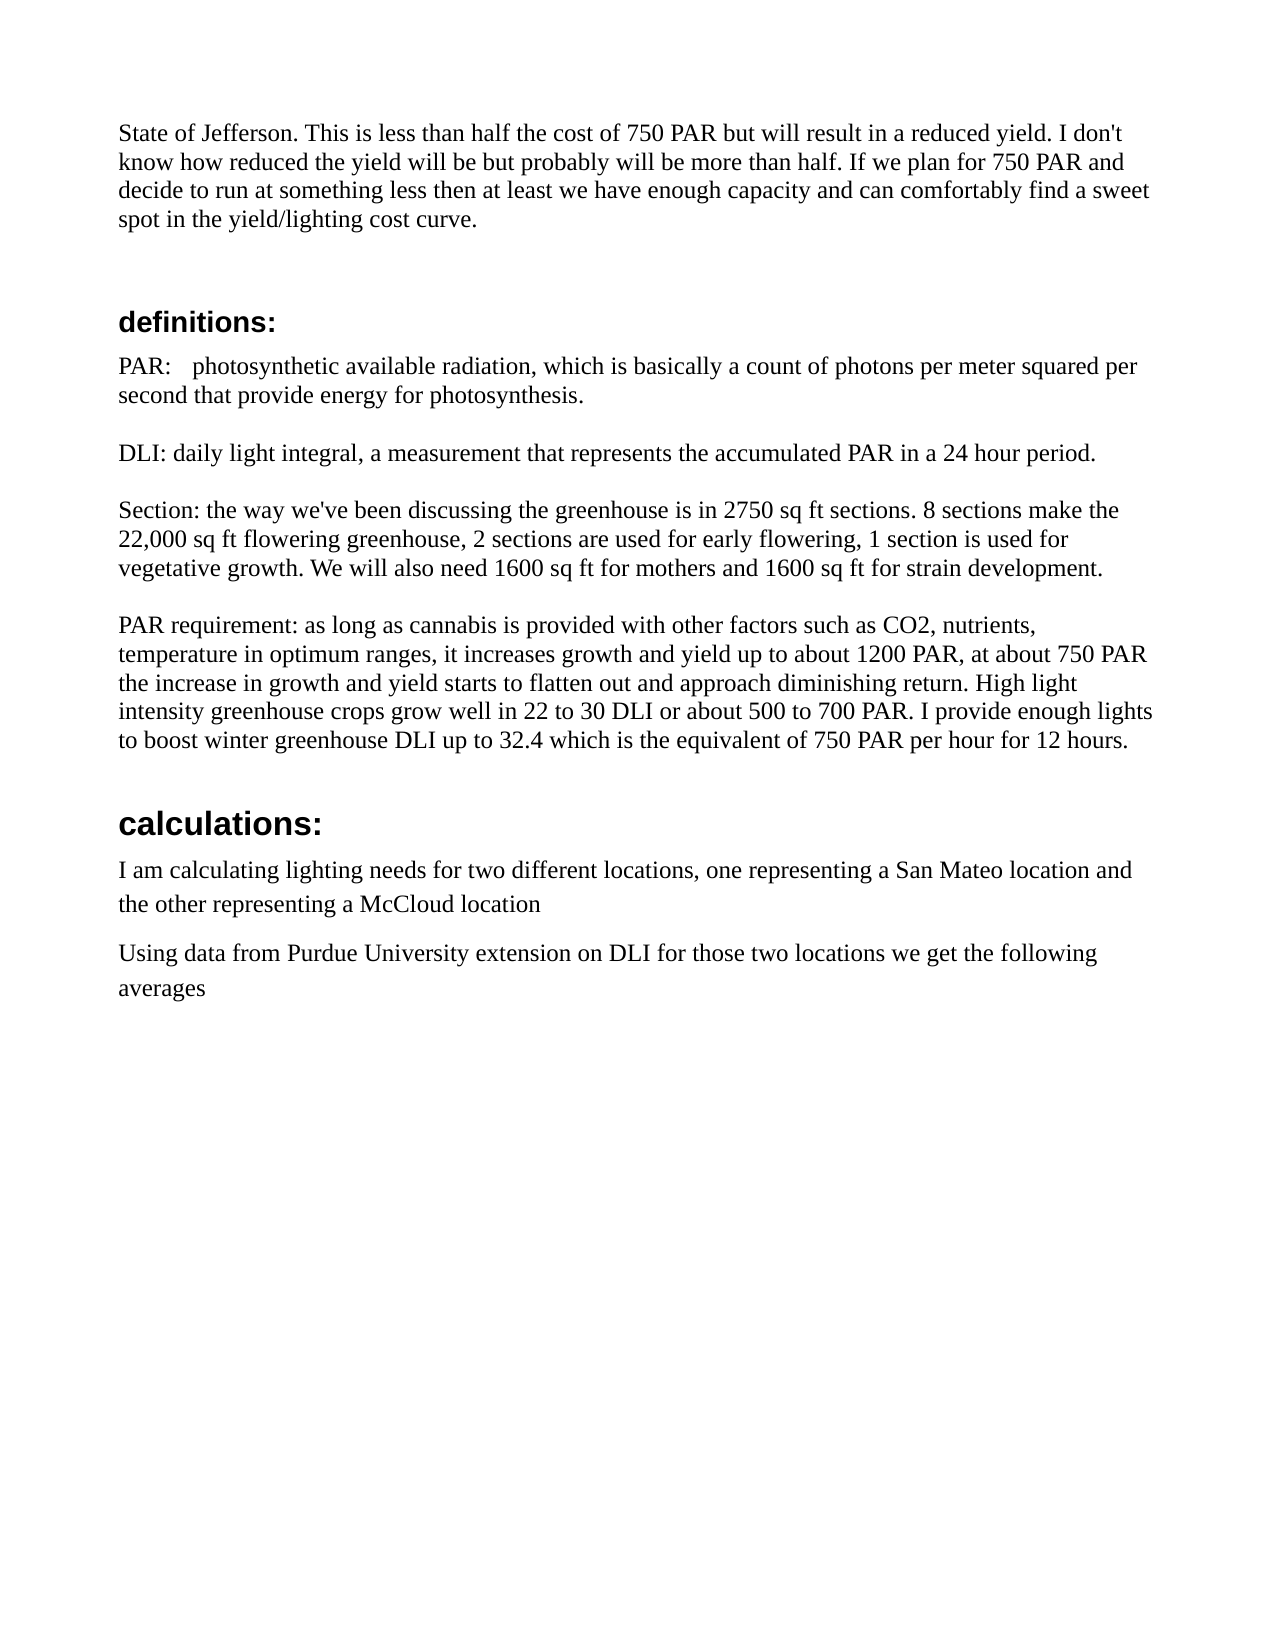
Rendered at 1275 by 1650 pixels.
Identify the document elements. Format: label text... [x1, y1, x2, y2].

subtitle calculations: [118, 803, 1157, 842]
text State of Jefferson. This is less than half the cost of 750 PAR but will result in a reduced yield. I don't know how reduced the yield will be but probably will be more than half. If we plan for 750 PAR and decide to run at something less then at least we have enough capacity and can comfortably find a sweet spot in the yield/lighting cost curve. [118, 118, 1157, 233]
text Using data from Purdue University extension on DLI for those two locations we get the following averages [118, 938, 1157, 1001]
text I am calculating lighting needs for two different locations, one representing a San Mateo location and the other representing a McCloud location [118, 855, 1157, 918]
text PAR requirement: as long as cannabis is provided with other factors such as CO2, nutrients, temperature in optimum ranges, it increases growth and yield up to about 1200 PAR, at about 750 PAR the increase in growth and yield starts to flatten out and approach diminishing return. High light intensity greenhouse crops grow well in 22 to 30 DLI or about 500 to 700 PAR. I provide enough lights to boost winter greenhouse DLI up to 32.4 which is the equivalent of 750 PAR per hour for 12 hours. [118, 610, 1157, 754]
text Section: the way we've been discussing the greenhouse is in 2750 sq ft sections. 8 sections make the 22,000 sq ft flowering greenhouse, 2 sections are used for early flowering, 1 section is used for vegetative growth. We will also need 1600 sq ft for mothers and 1600 sq ft for strain development. [118, 495, 1157, 581]
text PAR: photosynthetic available radiation, which is basically a count of photons per meter squared per second that provide energy for photosynthesis. [118, 351, 1157, 409]
subtitle definitions: [118, 305, 1157, 339]
text DLI: daily light integral, a measurement that represents the accumulated PAR in a 24 hour period. [118, 438, 1157, 466]
